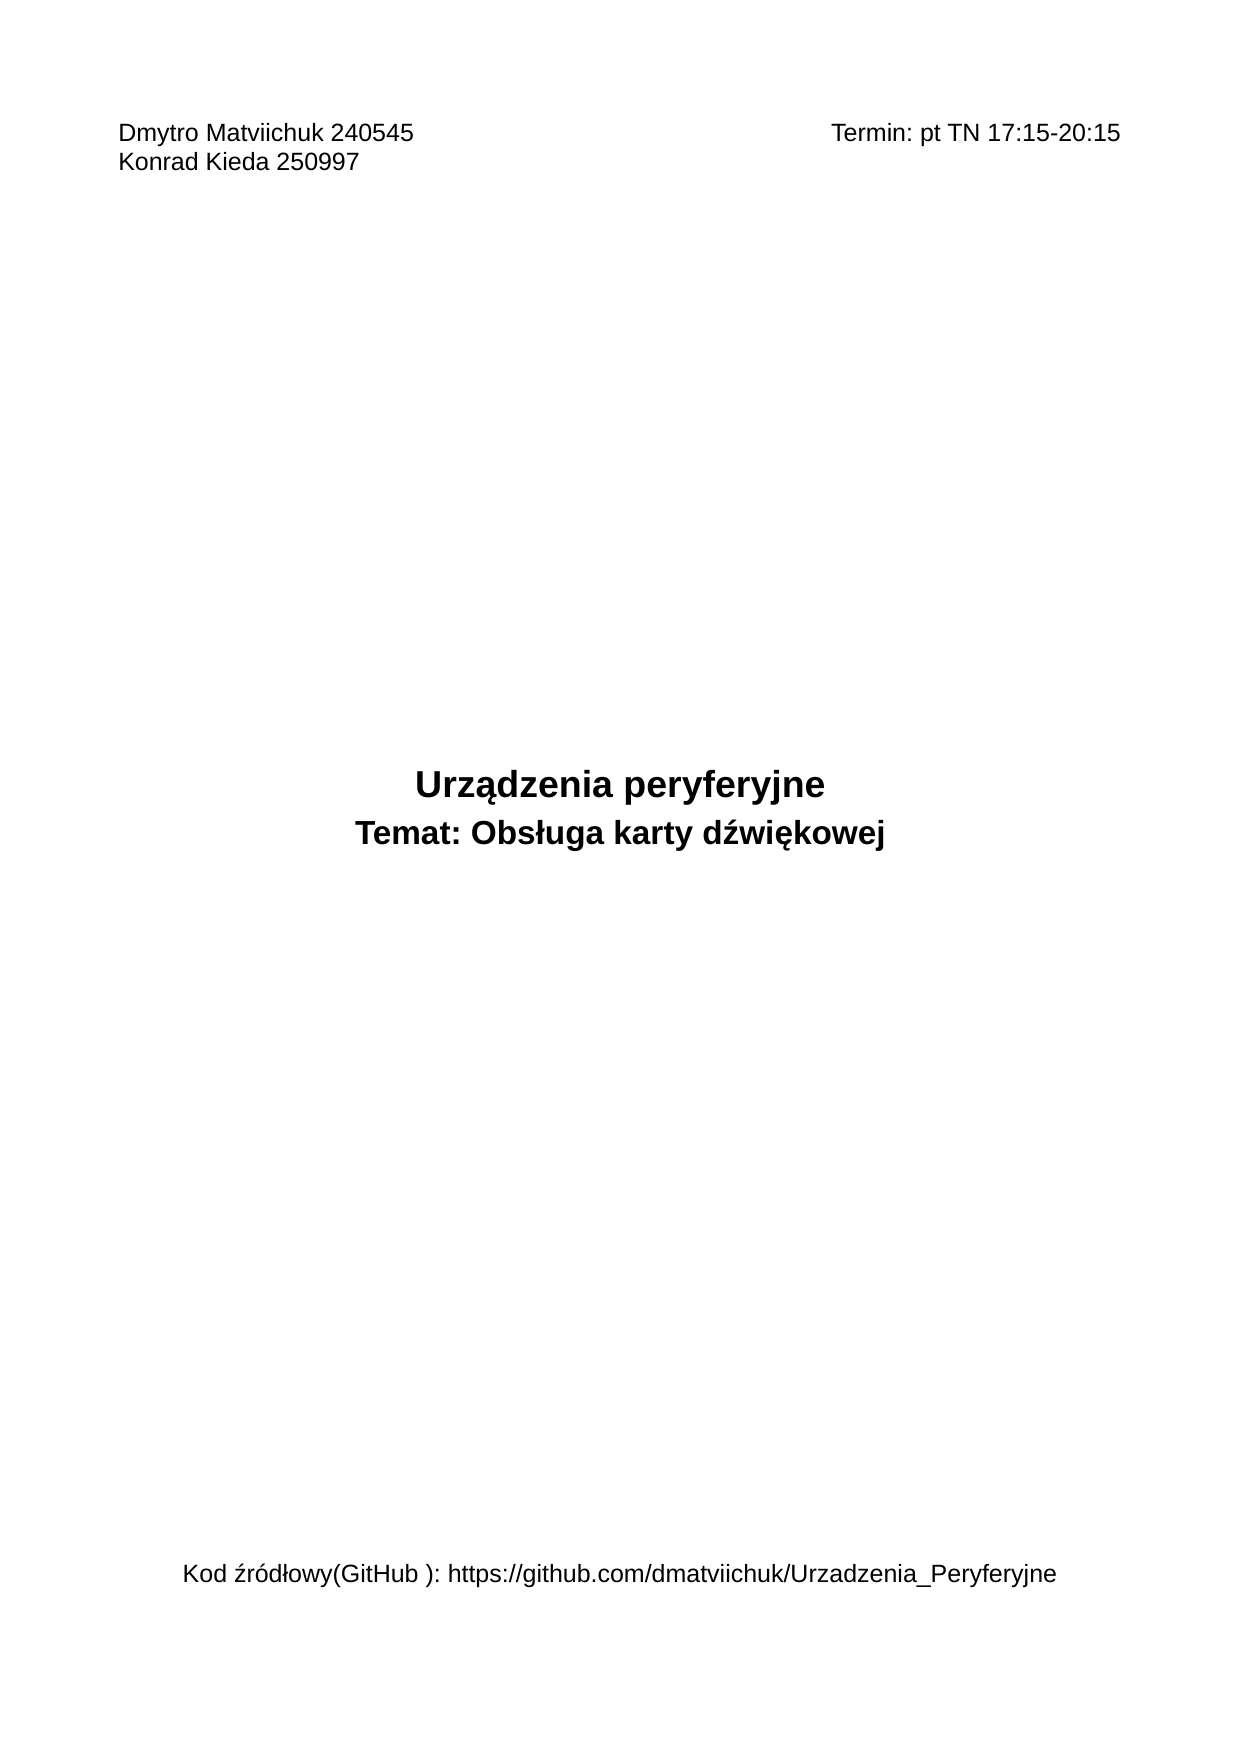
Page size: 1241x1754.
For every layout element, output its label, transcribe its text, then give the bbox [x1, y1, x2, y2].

text Kod źródłowy(GitHub ): https://github.com/dmatviichuk/Urzadzenia_Peryferyjne [118, 1559, 1122, 1588]
text Urządzenia peryferyjne [118, 762, 1122, 805]
text Temat: Obsługa karty dźwiękowej [118, 813, 1122, 852]
text Konrad Kieda 250997 [118, 147, 1122, 176]
text Dmytro Matviichuk 240545 Termin: pt TN 17:15-20:15 [118, 118, 1122, 147]
